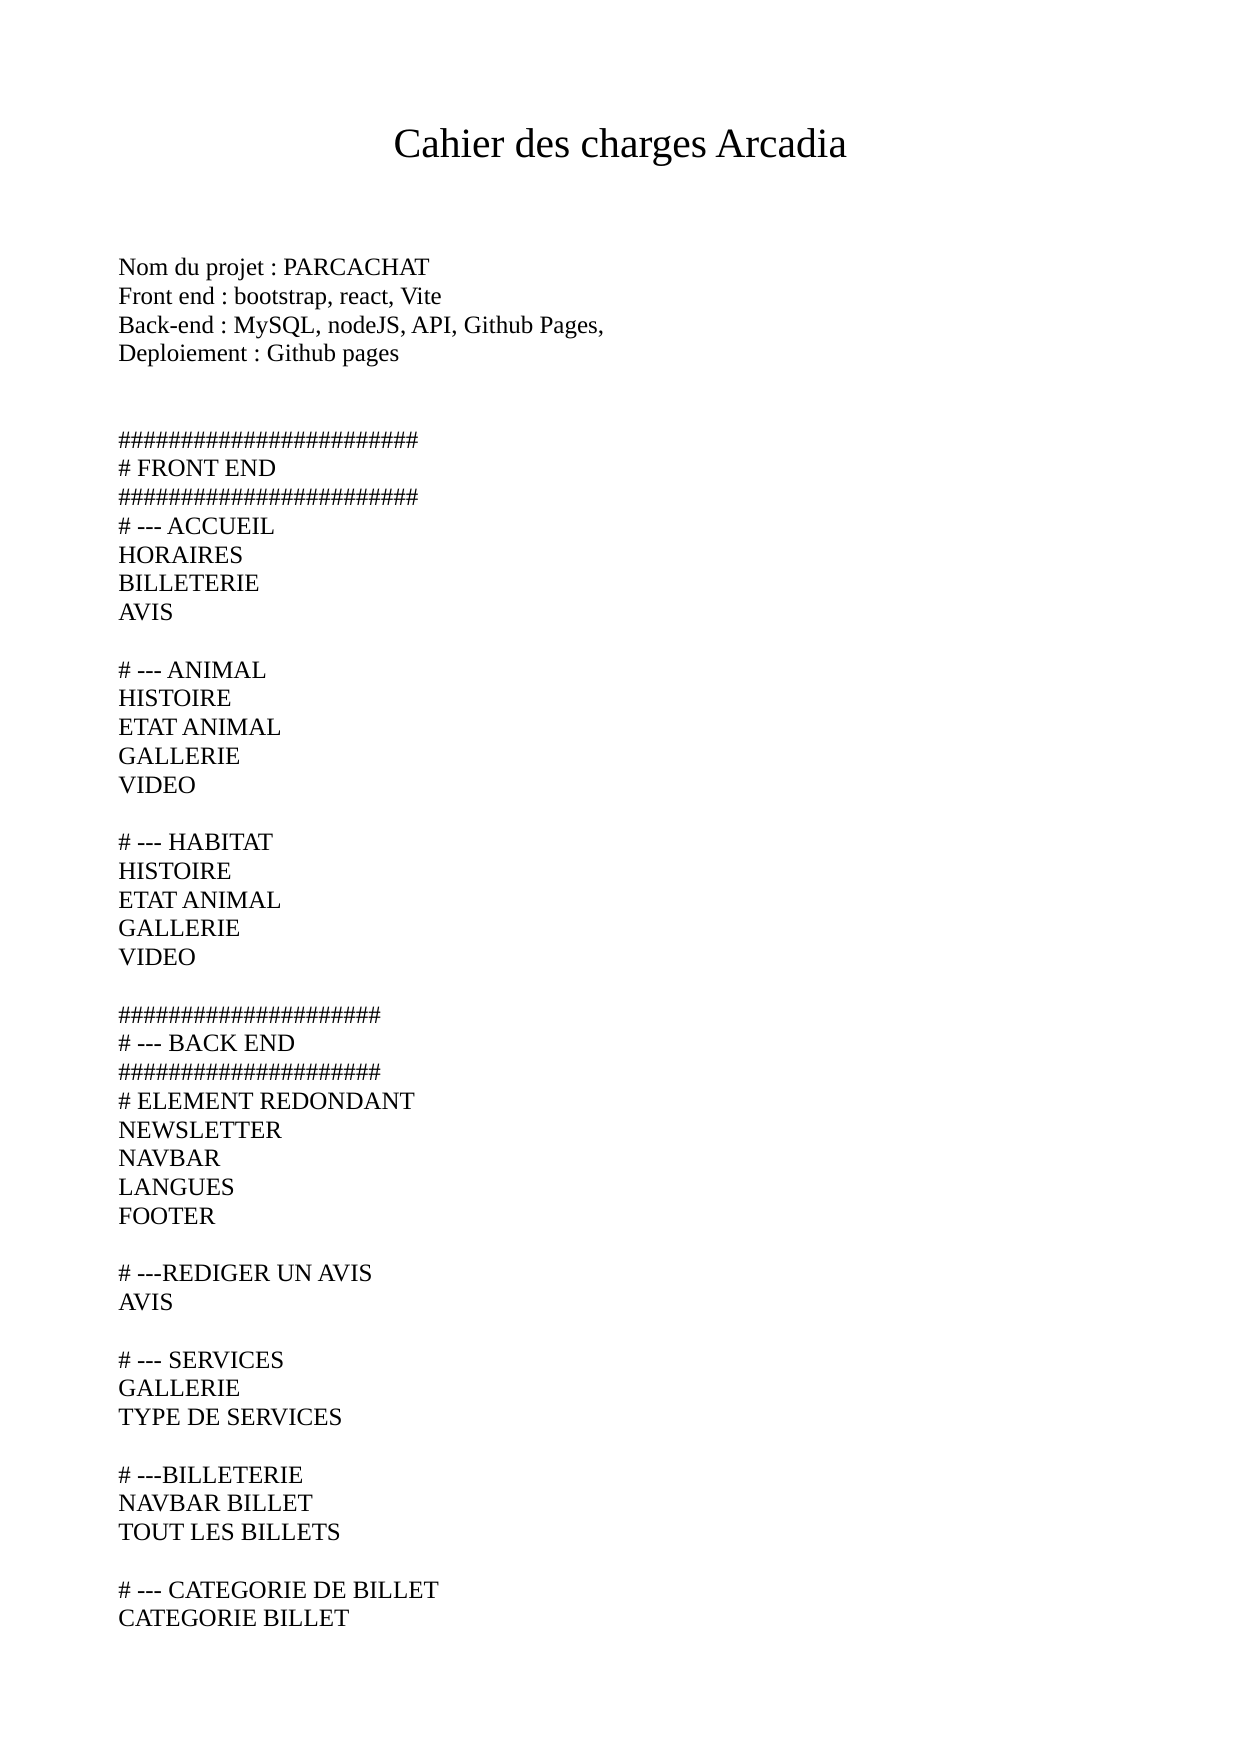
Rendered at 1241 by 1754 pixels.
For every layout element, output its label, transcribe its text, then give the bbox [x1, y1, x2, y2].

text NEWSLETTER [118, 1115, 1122, 1143]
text VIDEO [118, 770, 1122, 798]
text FOOTER [118, 1201, 1122, 1230]
text Nom du projet : PARCACHAT [118, 252, 1122, 281]
text VIDEO [118, 942, 1122, 971]
text ##################### [118, 1000, 1122, 1028]
text # ---REDIGER UN AVIS [118, 1258, 1122, 1287]
text # --- SERVICES [118, 1345, 1122, 1373]
text # --- CATEGORIE DE BILLET [118, 1575, 1122, 1603]
text LANGUES [118, 1172, 1122, 1201]
text GALLERIE [118, 741, 1122, 770]
text NAVBAR BILLET [118, 1488, 1122, 1517]
text HISTOIRE [118, 856, 1122, 885]
text ######################## [118, 482, 1122, 511]
text BILLETERIE [118, 568, 1122, 597]
text AVIS [118, 1287, 1122, 1316]
text # ---BILLETERIE [118, 1460, 1122, 1488]
text Front end : bootstrap, react, Vite [118, 281, 1122, 310]
text ##################### [118, 1057, 1122, 1086]
text AVIS [118, 597, 1122, 626]
text TOUT LES BILLETS [118, 1517, 1122, 1546]
text CATEGORIE BILLET [118, 1603, 1122, 1632]
text # --- HABITAT [118, 827, 1122, 856]
text NAVBAR [118, 1143, 1122, 1172]
text ETAT ANIMAL [118, 885, 1122, 913]
text ETAT ANIMAL [118, 712, 1122, 741]
text Back-end : MySQL, nodeJS, API, Github Pages, [118, 310, 1122, 338]
text # FRONT END [118, 453, 1122, 482]
text ######################## [118, 425, 1122, 453]
text TYPE DE SERVICES [118, 1402, 1122, 1431]
text # --- ACCUEIL [118, 511, 1122, 540]
text Deploiement : Github pages [118, 338, 1122, 367]
text GALLERIE [118, 1373, 1122, 1402]
text # ELEMENT REDONDANT [118, 1086, 1122, 1115]
text # --- BACK END [118, 1028, 1122, 1057]
text Cahier des charges Arcadia [118, 118, 1122, 166]
text # --- ANIMAL [118, 655, 1122, 683]
text HISTOIRE [118, 683, 1122, 712]
text HORAIRES [118, 540, 1122, 568]
text GALLERIE [118, 913, 1122, 942]
